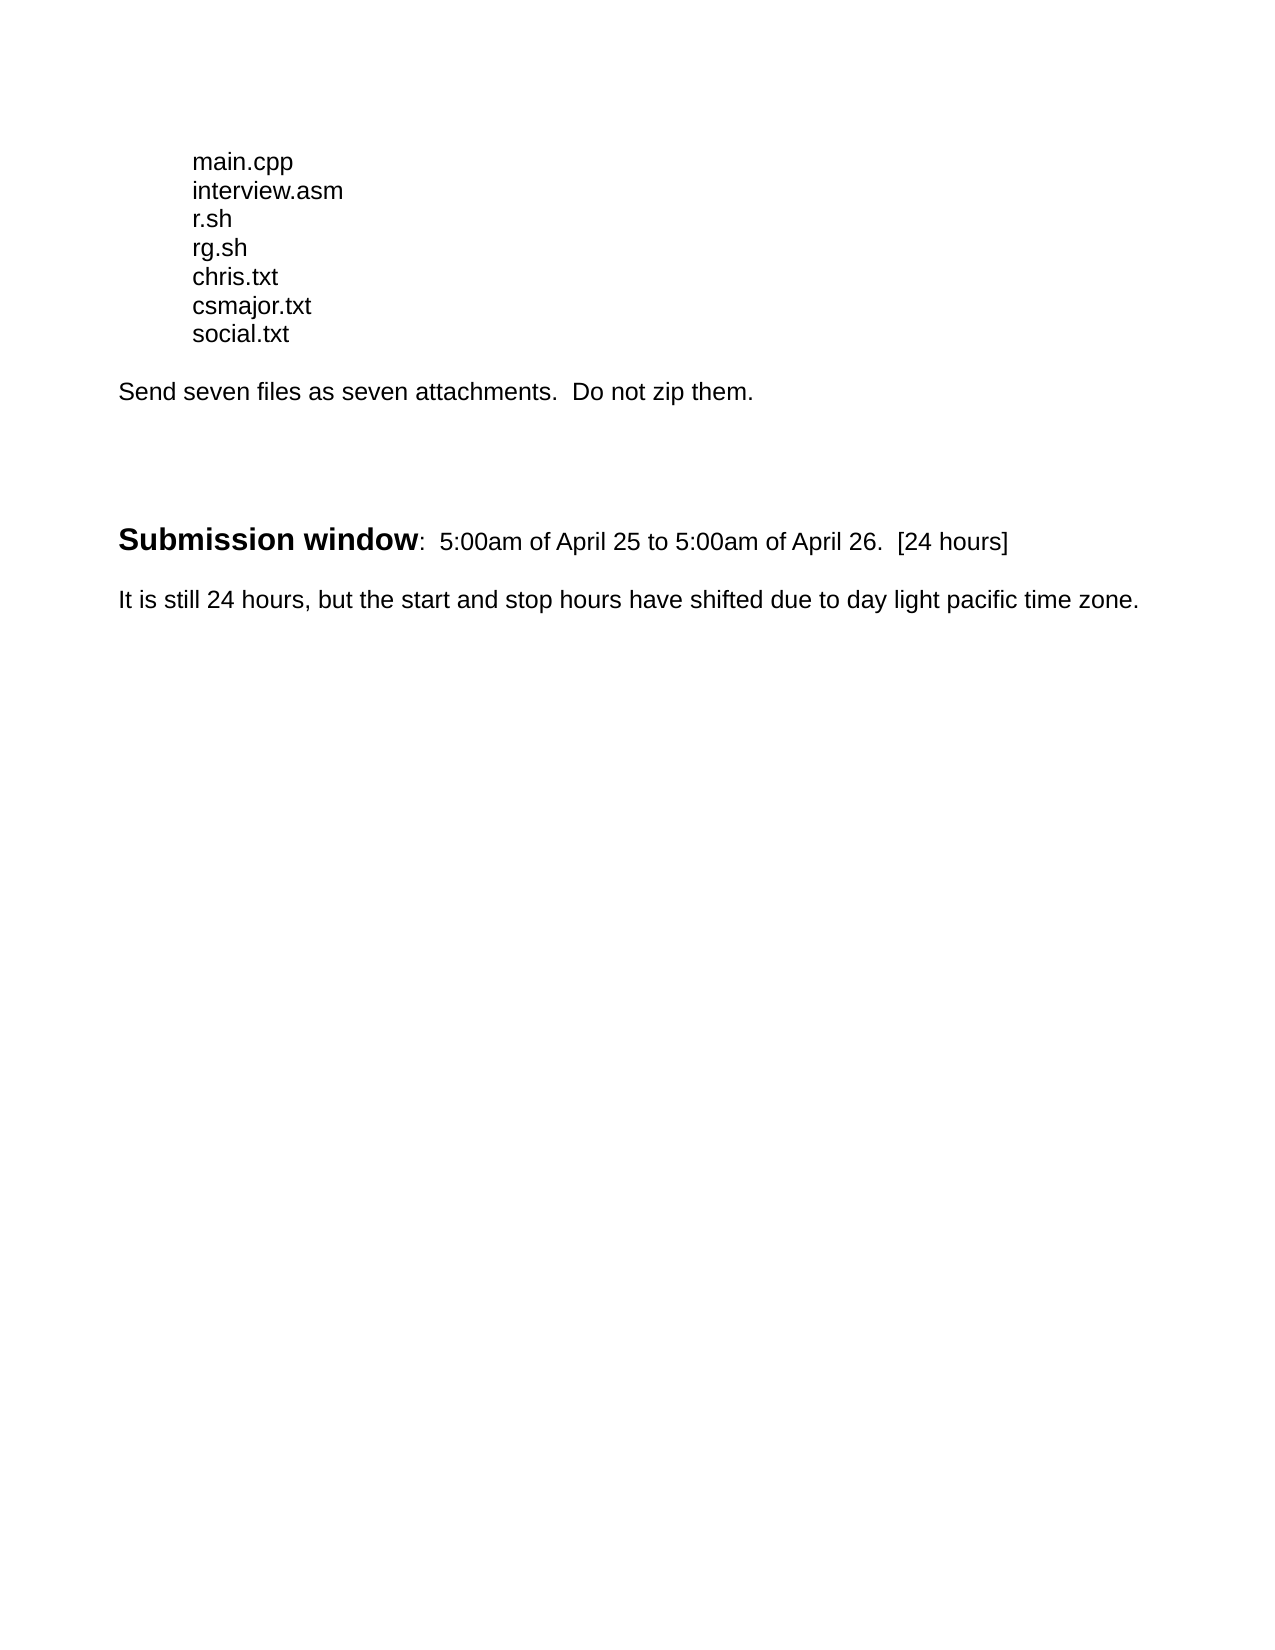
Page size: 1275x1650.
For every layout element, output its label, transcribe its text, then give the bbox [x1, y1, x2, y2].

text interview.asm [118, 176, 1157, 204]
text chris.txt [118, 262, 1157, 291]
text social.txt [118, 319, 1157, 348]
text csmajor.txt [118, 291, 1157, 319]
text Submission window: 5:00am of April 25 to 5:00am of April 26. [24 hours] [118, 521, 1157, 557]
text r.sh [118, 204, 1157, 233]
text rg.sh [118, 233, 1157, 262]
text It is still 24 hours, but the start and stop hours have shifted due to day light pacific time zone. [118, 585, 1157, 614]
text main.cpp [118, 147, 1157, 176]
text Send seven files as seven attachments. Do not zip them. [118, 377, 1157, 406]
